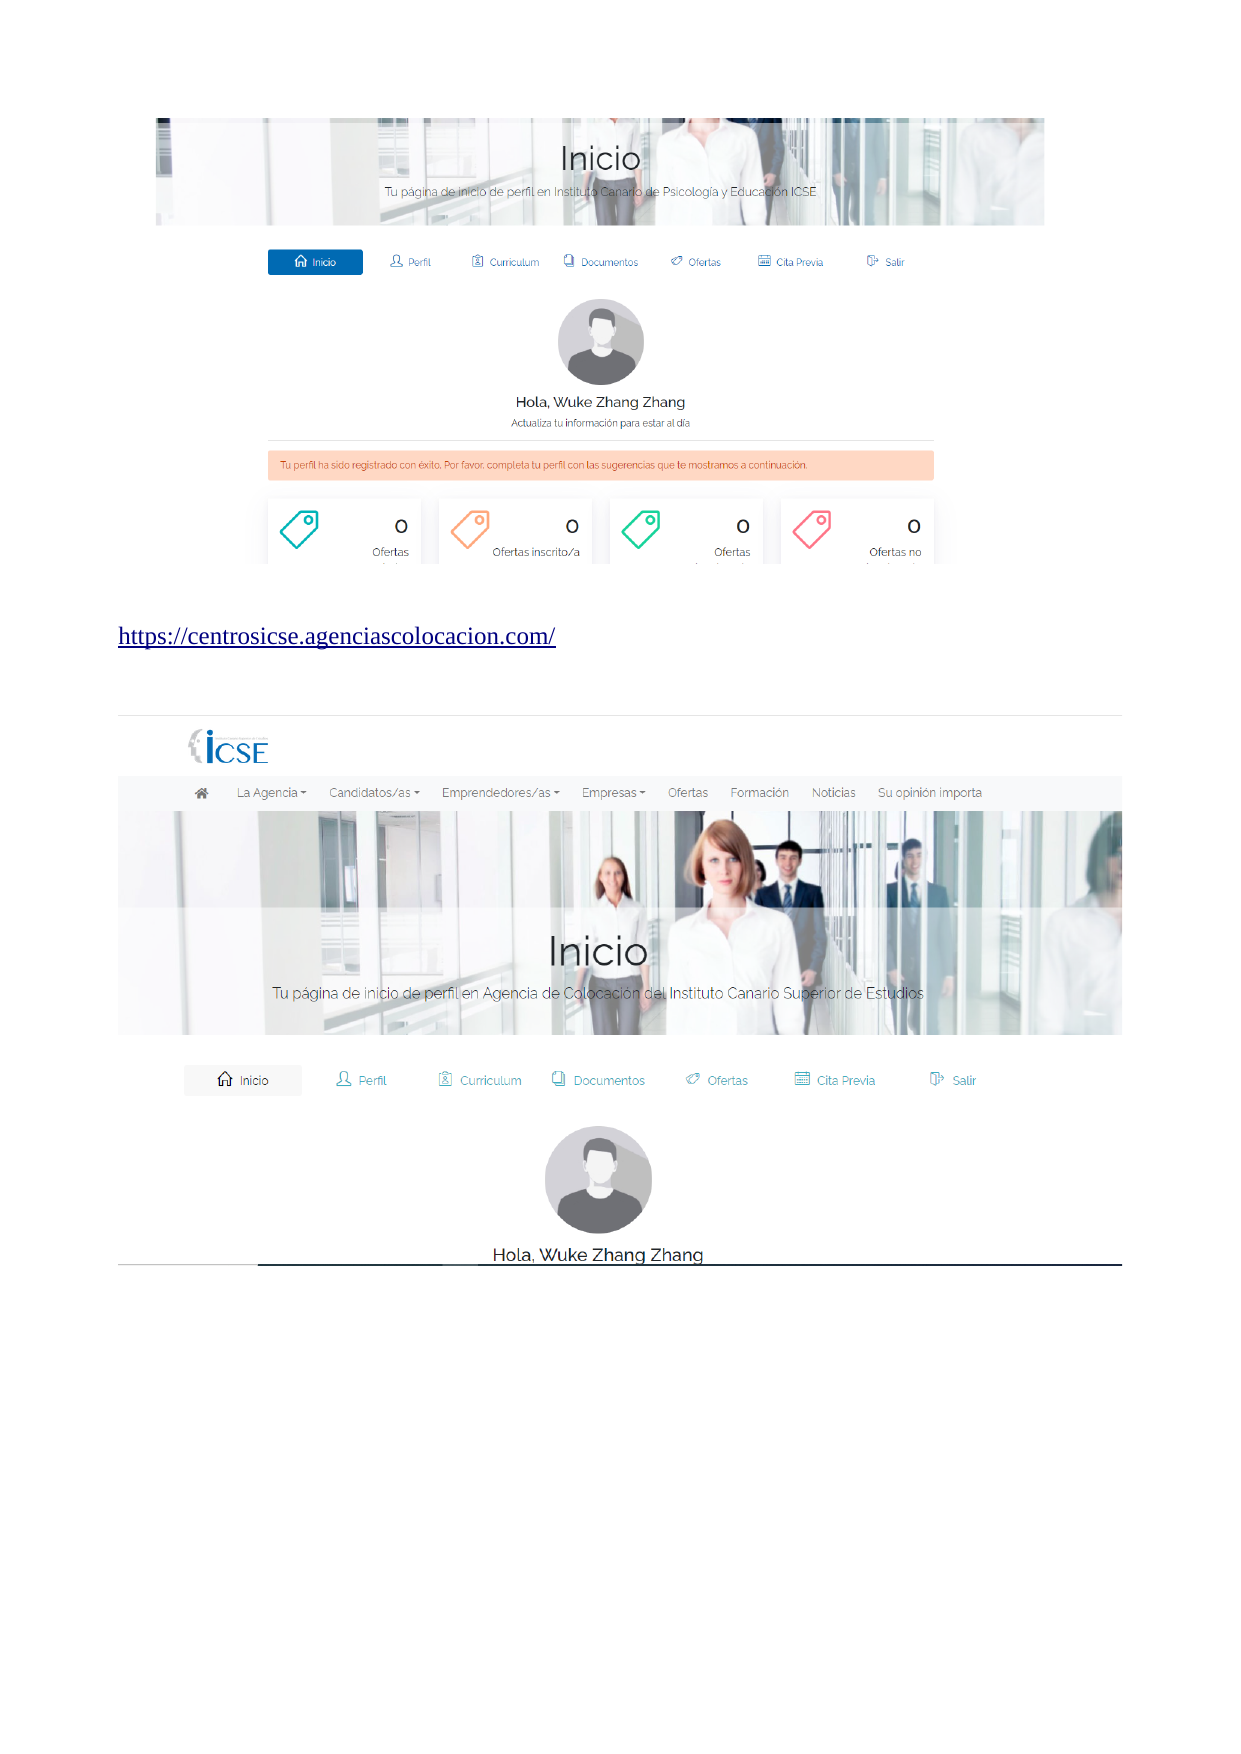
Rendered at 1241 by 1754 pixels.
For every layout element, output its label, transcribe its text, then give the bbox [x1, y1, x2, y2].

picture [155, 118, 1045, 564]
text https://centrosicse.agenciascolocacion.com/ [118, 621, 1122, 650]
picture [118, 707, 1123, 1266]
